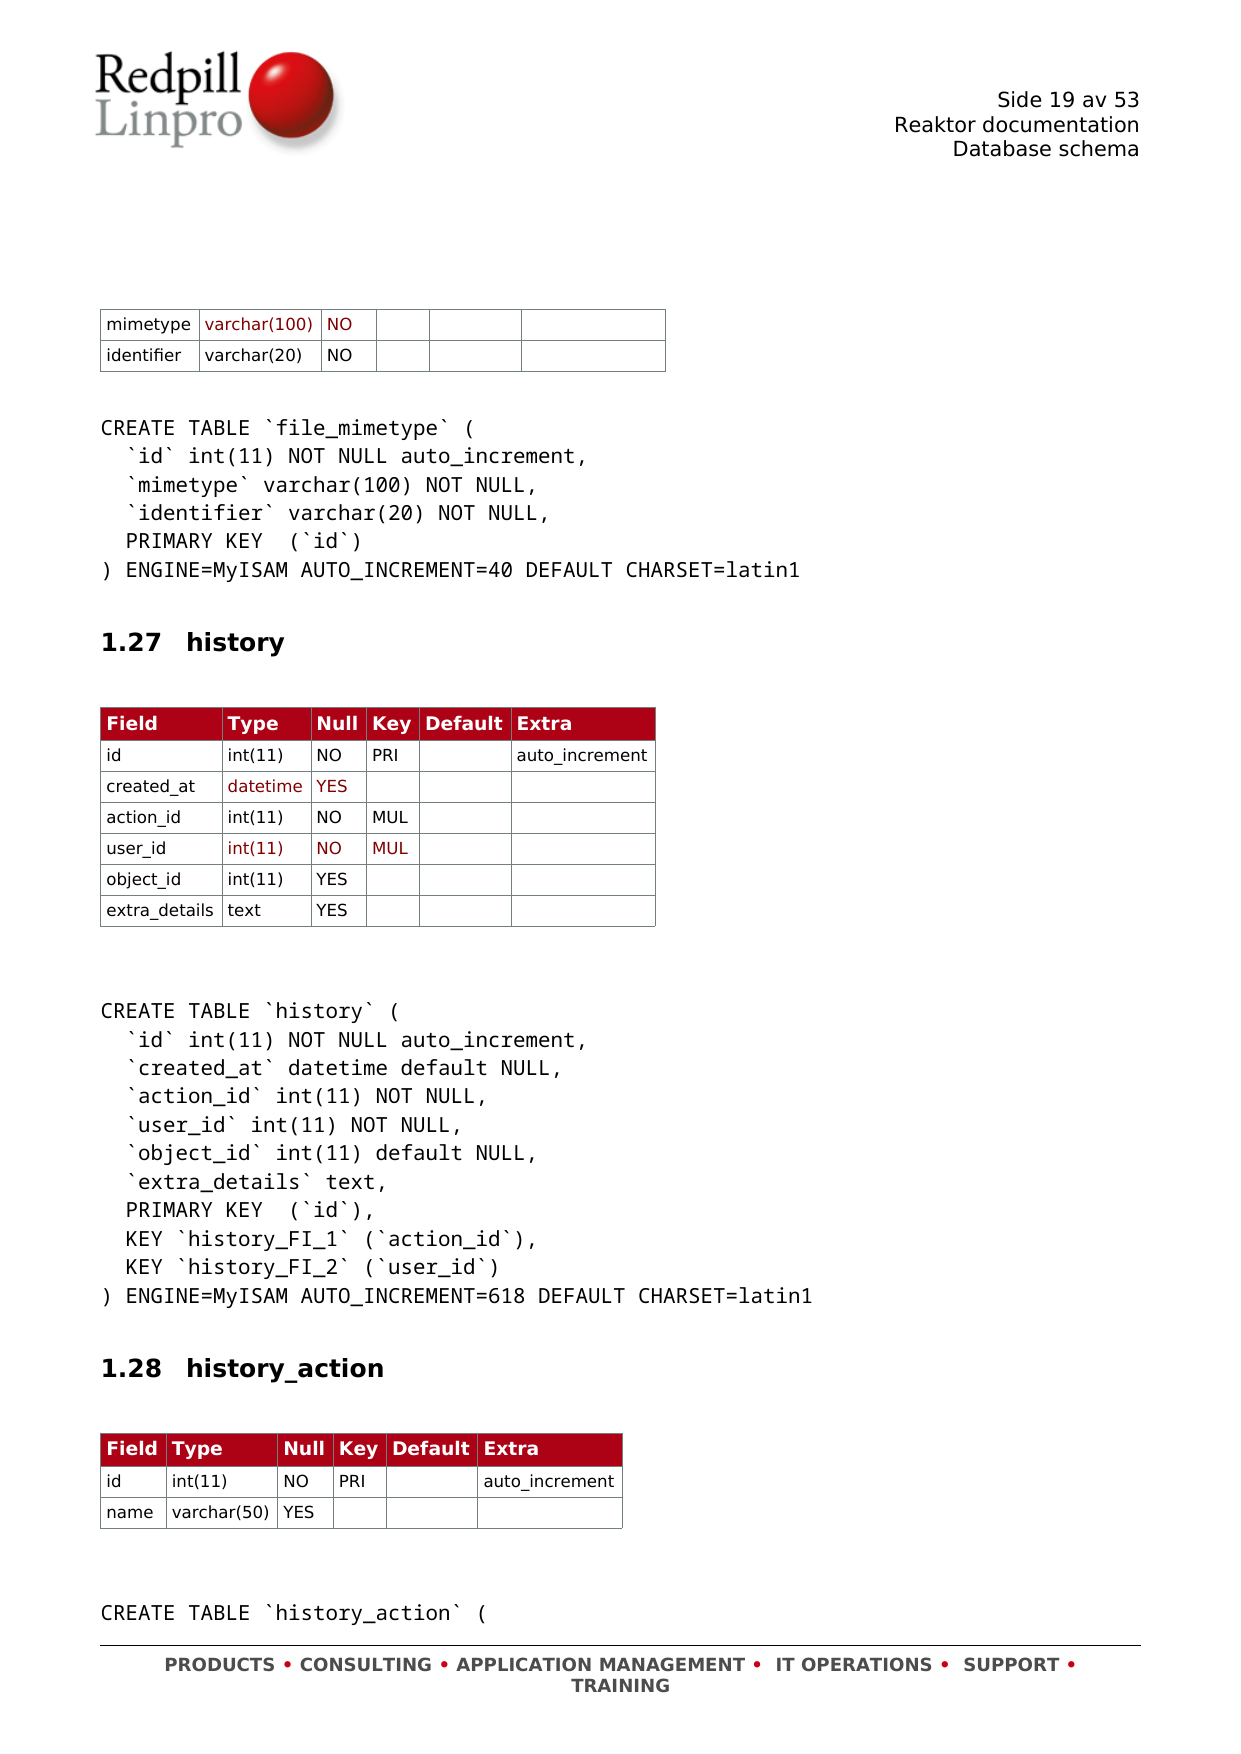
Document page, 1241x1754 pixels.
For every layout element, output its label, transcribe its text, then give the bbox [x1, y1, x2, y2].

table_cell [420, 741, 511, 771]
table_header Field [101, 708, 222, 740]
table_cell [367, 896, 419, 926]
table_cell [420, 834, 511, 864]
text ) ENGINE=MyISAM AUTO_INCREMENT=618 DEFAULT CHARSET=latin1 [100, 1281, 1140, 1309]
table_header Field [101, 1434, 166, 1466]
text CREATE TABLE `history` ( [100, 996, 1140, 1025]
text ) ENGINE=MyISAM AUTO_INCREMENT=40 DEFAULT CHARSET=latin1 [100, 555, 1140, 583]
table_cell datetime [223, 772, 311, 802]
table_cell [377, 310, 429, 340]
subtitle history [100, 628, 1140, 658]
table_cell PRI [334, 1467, 386, 1497]
table_cell MUL [367, 834, 419, 864]
text CREATE TABLE `history_action` ( [100, 1598, 1140, 1627]
table_cell [522, 310, 665, 340]
text PRIMARY KEY (`id`) [100, 527, 1140, 555]
table_cell int(11) [223, 865, 311, 895]
table_header Extra [478, 1434, 622, 1466]
table_cell mimetype [101, 310, 199, 340]
table_header Null [312, 708, 366, 740]
table_cell int(11) [223, 803, 311, 833]
table_cell [512, 834, 655, 864]
table_cell NO [312, 834, 366, 864]
table_header Type [223, 708, 311, 740]
table_cell NO [312, 741, 366, 771]
table_header Default [420, 708, 511, 740]
table_cell varchar(20) [200, 341, 321, 371]
text `identifier` varchar(20) NOT NULL, [100, 498, 1140, 527]
table_header Default [387, 1434, 477, 1466]
table_cell id [101, 1467, 166, 1497]
table_cell [377, 341, 429, 371]
table_cell int(11) [167, 1467, 277, 1497]
table_cell NO [278, 1467, 333, 1497]
subtitle history_action [100, 1354, 1140, 1383]
table_cell [387, 1498, 477, 1528]
table_cell created_at [101, 772, 222, 802]
table_cell MUL [367, 803, 419, 833]
table_cell int(11) [223, 741, 311, 771]
table_cell NO [312, 803, 366, 833]
table_cell id [101, 741, 222, 771]
table_cell YES [312, 865, 366, 895]
text `object_id` int(11) default NULL, [100, 1138, 1140, 1167]
table_cell [367, 865, 419, 895]
text CREATE TABLE `file_mimetype` ( [100, 413, 1140, 441]
text PRIMARY KEY (`id`), [100, 1195, 1140, 1224]
table_header Key [334, 1434, 386, 1466]
table_cell auto_increment [478, 1467, 622, 1497]
table_cell int(11) [223, 834, 311, 864]
table_header Extra [512, 708, 655, 740]
table_cell [334, 1498, 386, 1528]
text `id` int(11) NOT NULL auto_increment, [100, 1025, 1140, 1053]
table_cell [512, 772, 655, 802]
table_cell [387, 1467, 477, 1497]
table_cell name [101, 1498, 166, 1528]
table_cell user_id [101, 834, 222, 864]
table_cell YES [312, 772, 366, 802]
table_cell NO [322, 341, 376, 371]
table_cell YES [278, 1498, 333, 1528]
table_cell auto_increment [512, 741, 655, 771]
table_header Null [278, 1434, 333, 1466]
table_header Key [367, 708, 419, 740]
table_cell [522, 341, 665, 371]
table_cell [512, 865, 655, 895]
table_cell [420, 896, 511, 926]
text `action_id` int(11) NOT NULL, [100, 1082, 1140, 1110]
table_cell [430, 310, 521, 340]
table_cell NO [322, 310, 376, 340]
table_cell YES [312, 896, 366, 926]
text `user_id` int(11) NOT NULL, [100, 1110, 1140, 1138]
table_cell [420, 803, 511, 833]
text `created_at` datetime default NULL, [100, 1053, 1140, 1082]
text KEY `history_FI_2` (`user_id`) [100, 1252, 1140, 1281]
table_cell object_id [101, 865, 222, 895]
table_cell PRI [367, 741, 419, 771]
table_cell [420, 865, 511, 895]
table_cell [512, 896, 655, 926]
text `id` int(11) NOT NULL auto_increment, [100, 441, 1140, 470]
table_cell varchar(100) [200, 310, 321, 340]
text `extra_details` text, [100, 1167, 1140, 1195]
table_header Type [167, 1434, 277, 1466]
table_cell identifier [101, 341, 199, 371]
table_cell [478, 1498, 622, 1528]
table_cell varchar(50) [167, 1498, 277, 1528]
table_cell [367, 772, 419, 802]
table_cell text [223, 896, 311, 926]
table_cell [512, 803, 655, 833]
table_cell [430, 341, 521, 371]
table_cell [420, 772, 511, 802]
text KEY `history_FI_1` (`action_id`), [100, 1224, 1140, 1252]
table_cell action_id [101, 803, 222, 833]
text `mimetype` varchar(100) NOT NULL, [100, 470, 1140, 498]
table_cell extra_details [101, 896, 222, 926]
picture [84, 38, 346, 160]
